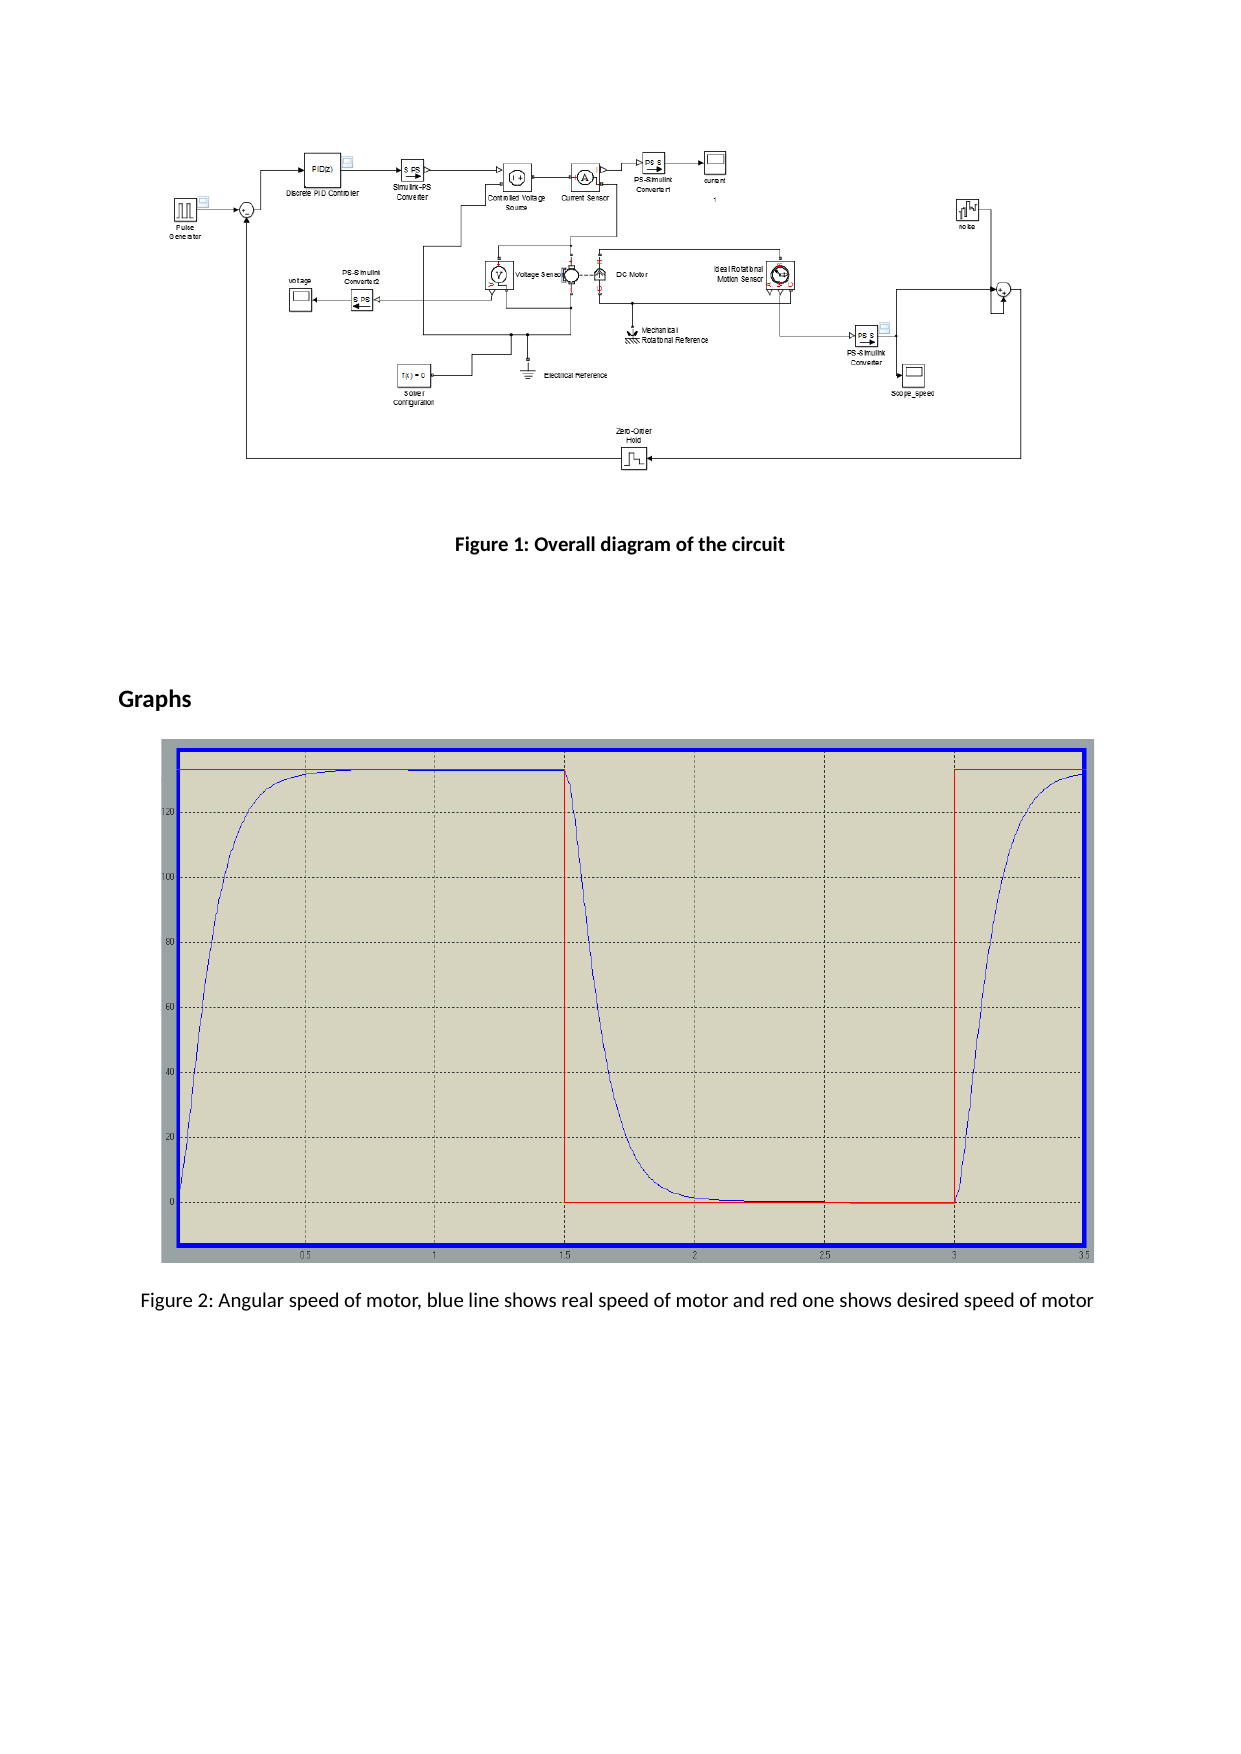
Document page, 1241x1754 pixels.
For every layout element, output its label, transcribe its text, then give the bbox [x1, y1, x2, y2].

text Figure 1: Overall diagram of the circuit [118, 531, 1122, 556]
picture [161, 739, 1095, 1263]
picture [152, 118, 1070, 501]
text Graphs [118, 683, 1122, 714]
text Figure 2: Angular speed of motor, blue line shows real speed of motor and red one shows desired speed of motor [118, 1288, 1122, 1313]
